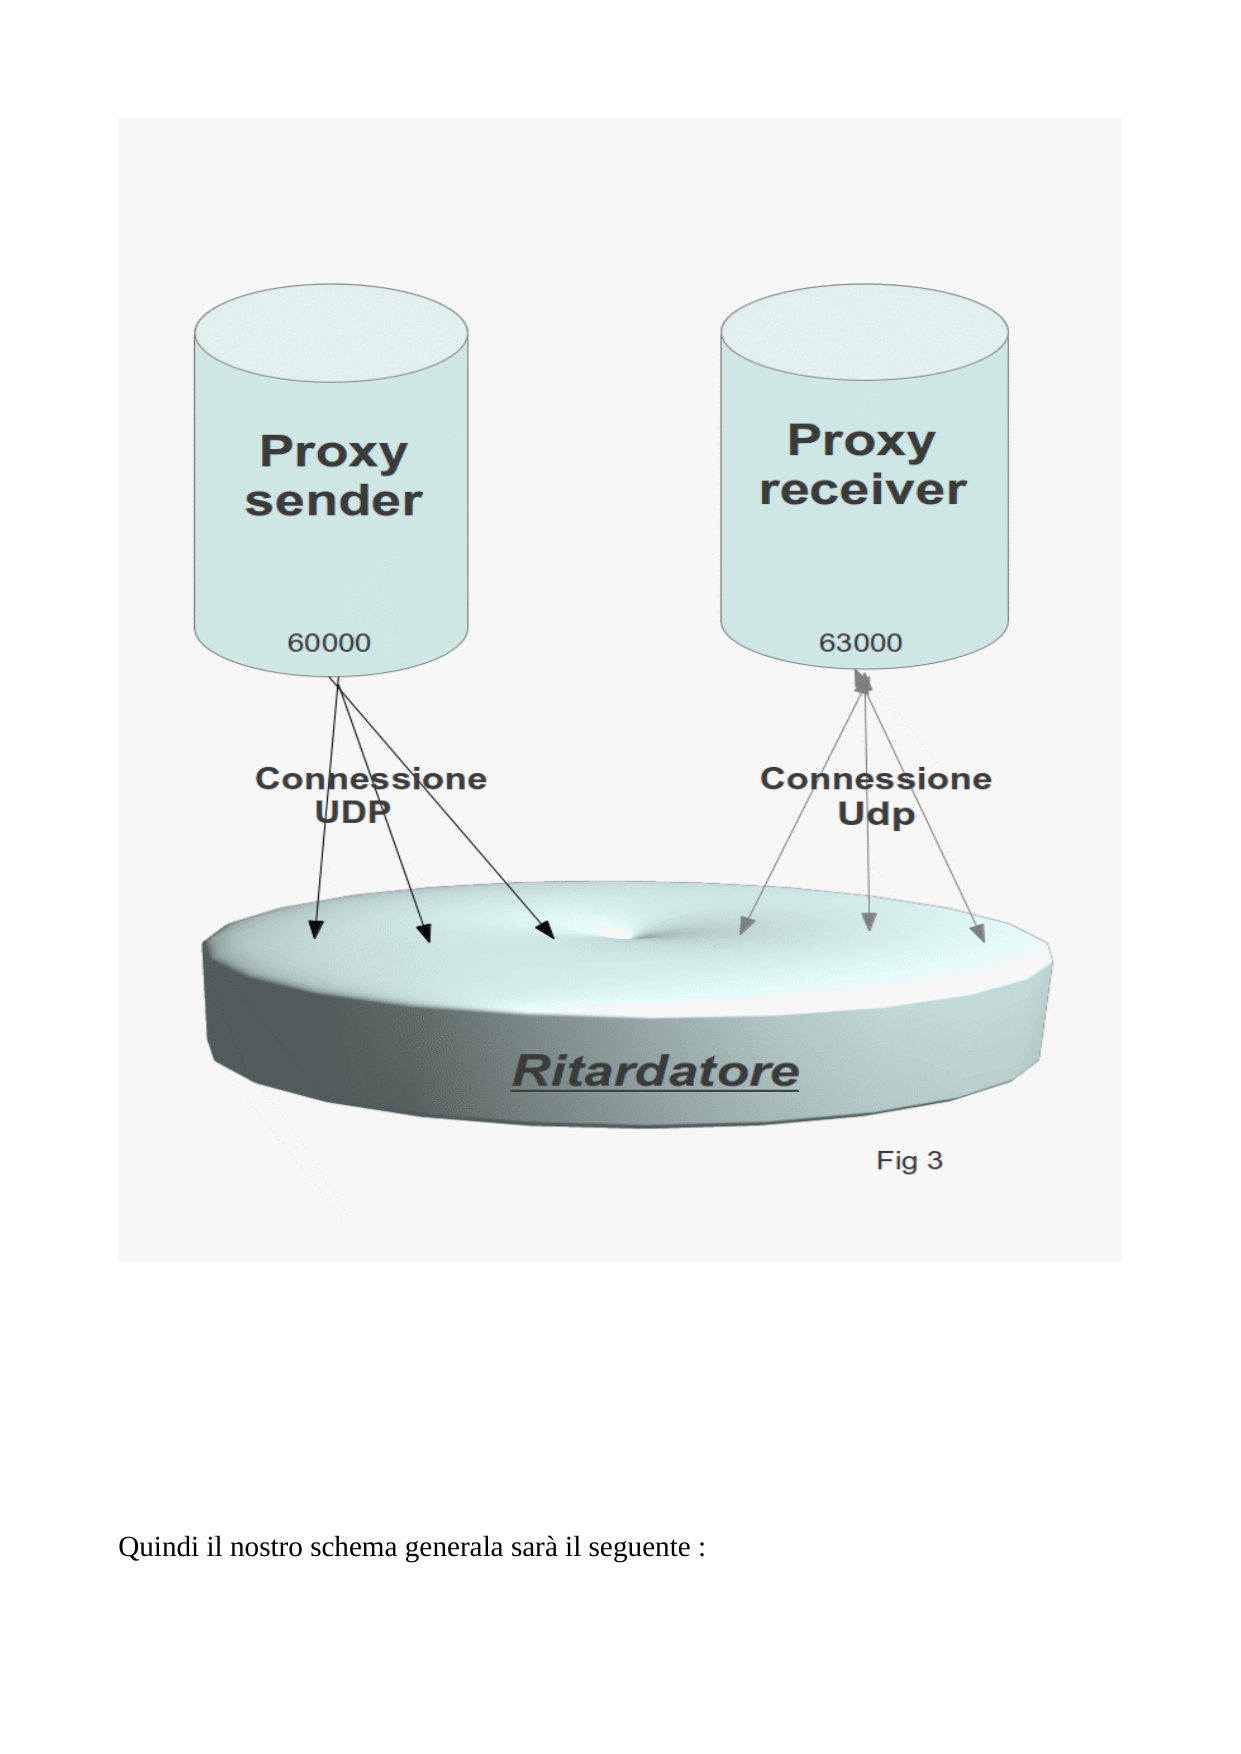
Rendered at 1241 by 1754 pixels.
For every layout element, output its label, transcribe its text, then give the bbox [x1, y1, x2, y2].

text Quindi il nostro schema generala sarà il seguente : [118, 1529, 1122, 1563]
picture [118, 118, 1123, 1262]
